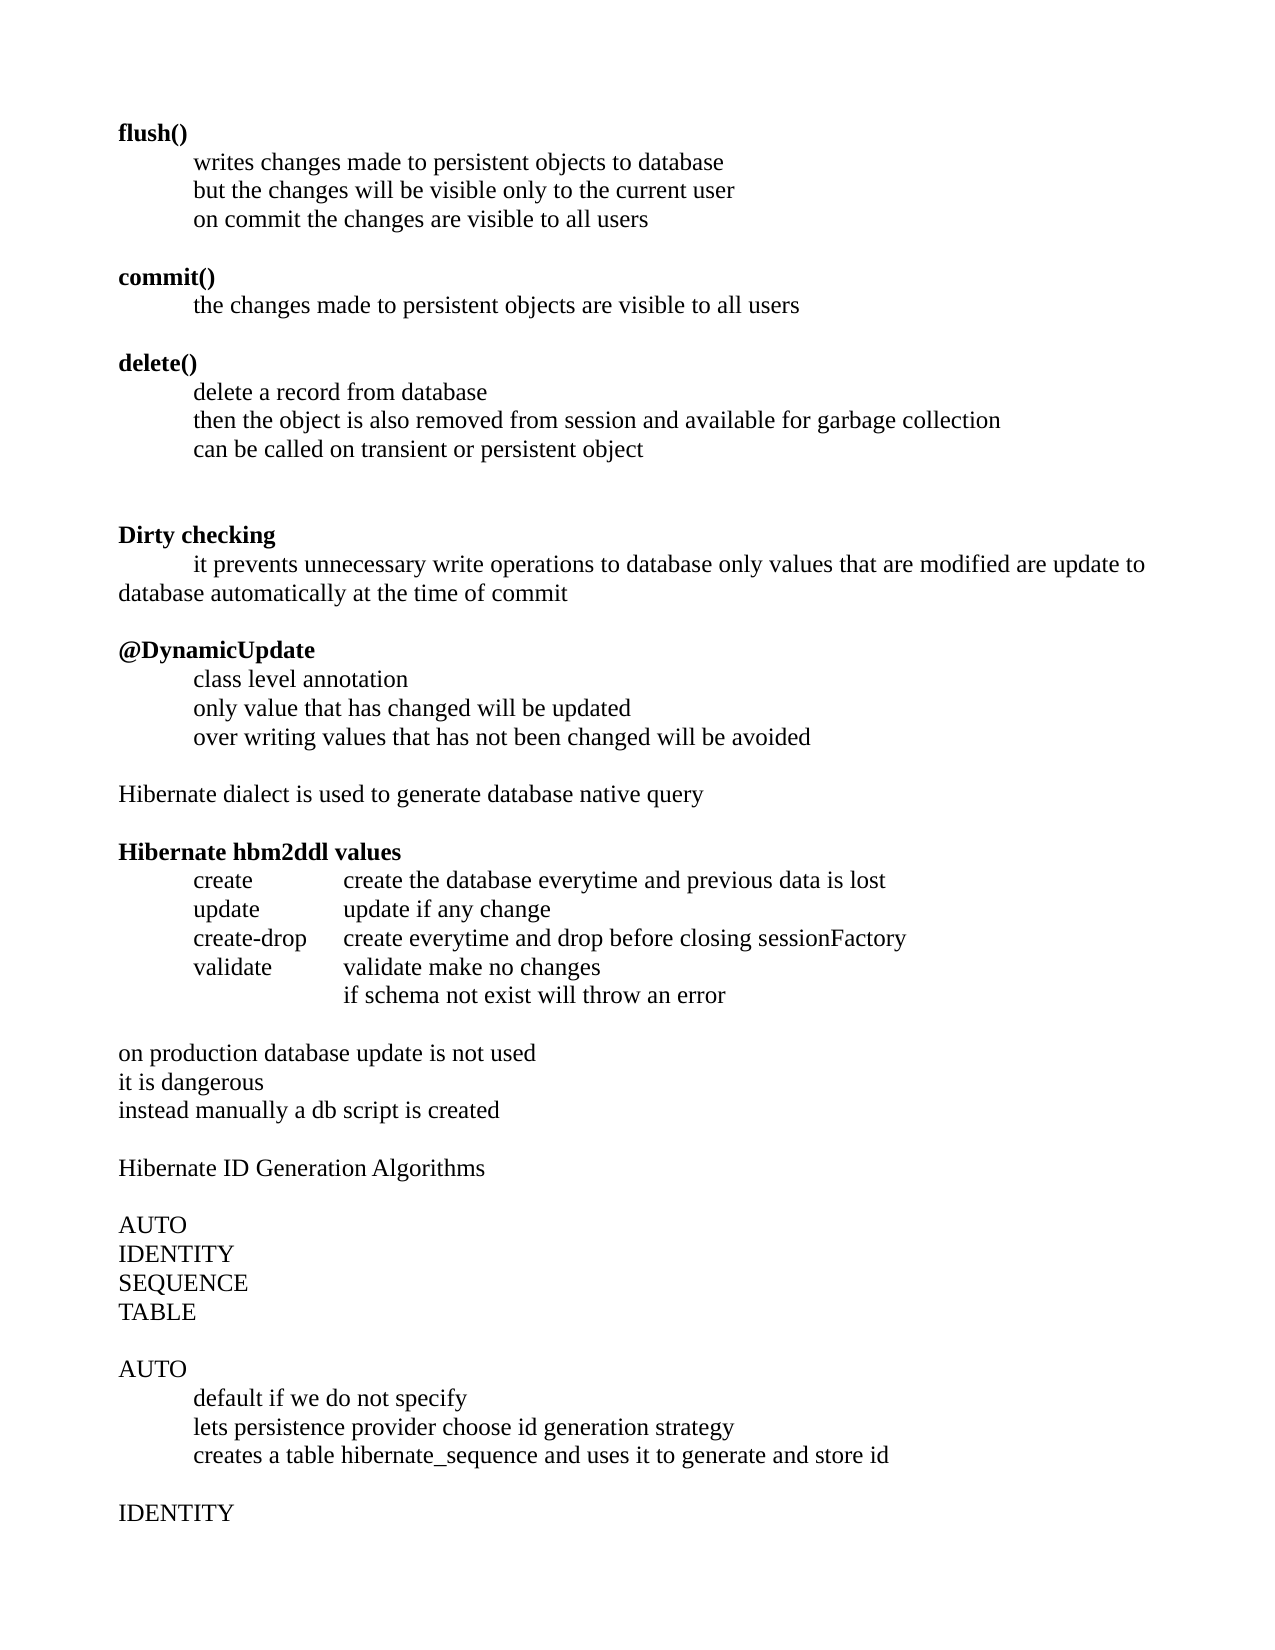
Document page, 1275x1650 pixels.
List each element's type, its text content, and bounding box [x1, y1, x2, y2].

text @DynamicUpdate [118, 636, 1157, 664]
text writes changes made to persistent objects to database [118, 147, 1157, 176]
text on commit the changes are visible to all users [118, 204, 1157, 233]
text lets persistence provider choose id generation strategy [118, 1412, 1157, 1441]
text can be called on transient or persistent object [118, 434, 1157, 463]
text AUTO [118, 1354, 1157, 1383]
text default if we do not specify [118, 1383, 1157, 1412]
text Hibernate ID Generation Algorithms [118, 1153, 1157, 1182]
text TABLE [118, 1297, 1157, 1326]
text update update if any change [118, 894, 1157, 923]
text Hibernate dialect is used to generate database native query [118, 779, 1157, 808]
text Dirty checking [118, 521, 1157, 549]
text IDENTITY [118, 1239, 1157, 1268]
text instead manually a db script is created [118, 1096, 1157, 1124]
text only value that has changed will be updated [118, 693, 1157, 722]
text IDENTITY [118, 1498, 1157, 1527]
text flush() [118, 118, 1157, 147]
text on production database update is not used [118, 1038, 1157, 1067]
text delete a record from database [118, 377, 1157, 406]
text class level annotation [118, 664, 1157, 693]
text Hibernate hbm2ddl values [118, 837, 1157, 866]
text delete() [118, 348, 1157, 377]
text over writing values that has not been changed will be avoided [118, 722, 1157, 751]
text SEQUENCE [118, 1268, 1157, 1297]
text creates a table hibernate_sequence and uses it to generate and store id [118, 1441, 1157, 1469]
text it prevents unnecessary write operations to database only values that are modified are update to database automatically at the time of commit [118, 549, 1157, 607]
text but the changes will be visible only to the current user [118, 176, 1157, 204]
text then the object is also removed from session and available for garbage collection [118, 406, 1157, 434]
text AUTO [118, 1211, 1157, 1239]
text create create the database everytime and previous data is lost [118, 866, 1157, 894]
text commit() [118, 262, 1157, 291]
text validate validate make no changes [118, 952, 1157, 981]
text it is dangerous [118, 1067, 1157, 1096]
text create-drop create everytime and drop before closing sessionFactory [118, 923, 1157, 952]
text the changes made to persistent objects are visible to all users [118, 291, 1157, 319]
text if schema not exist will throw an error [118, 981, 1157, 1009]
